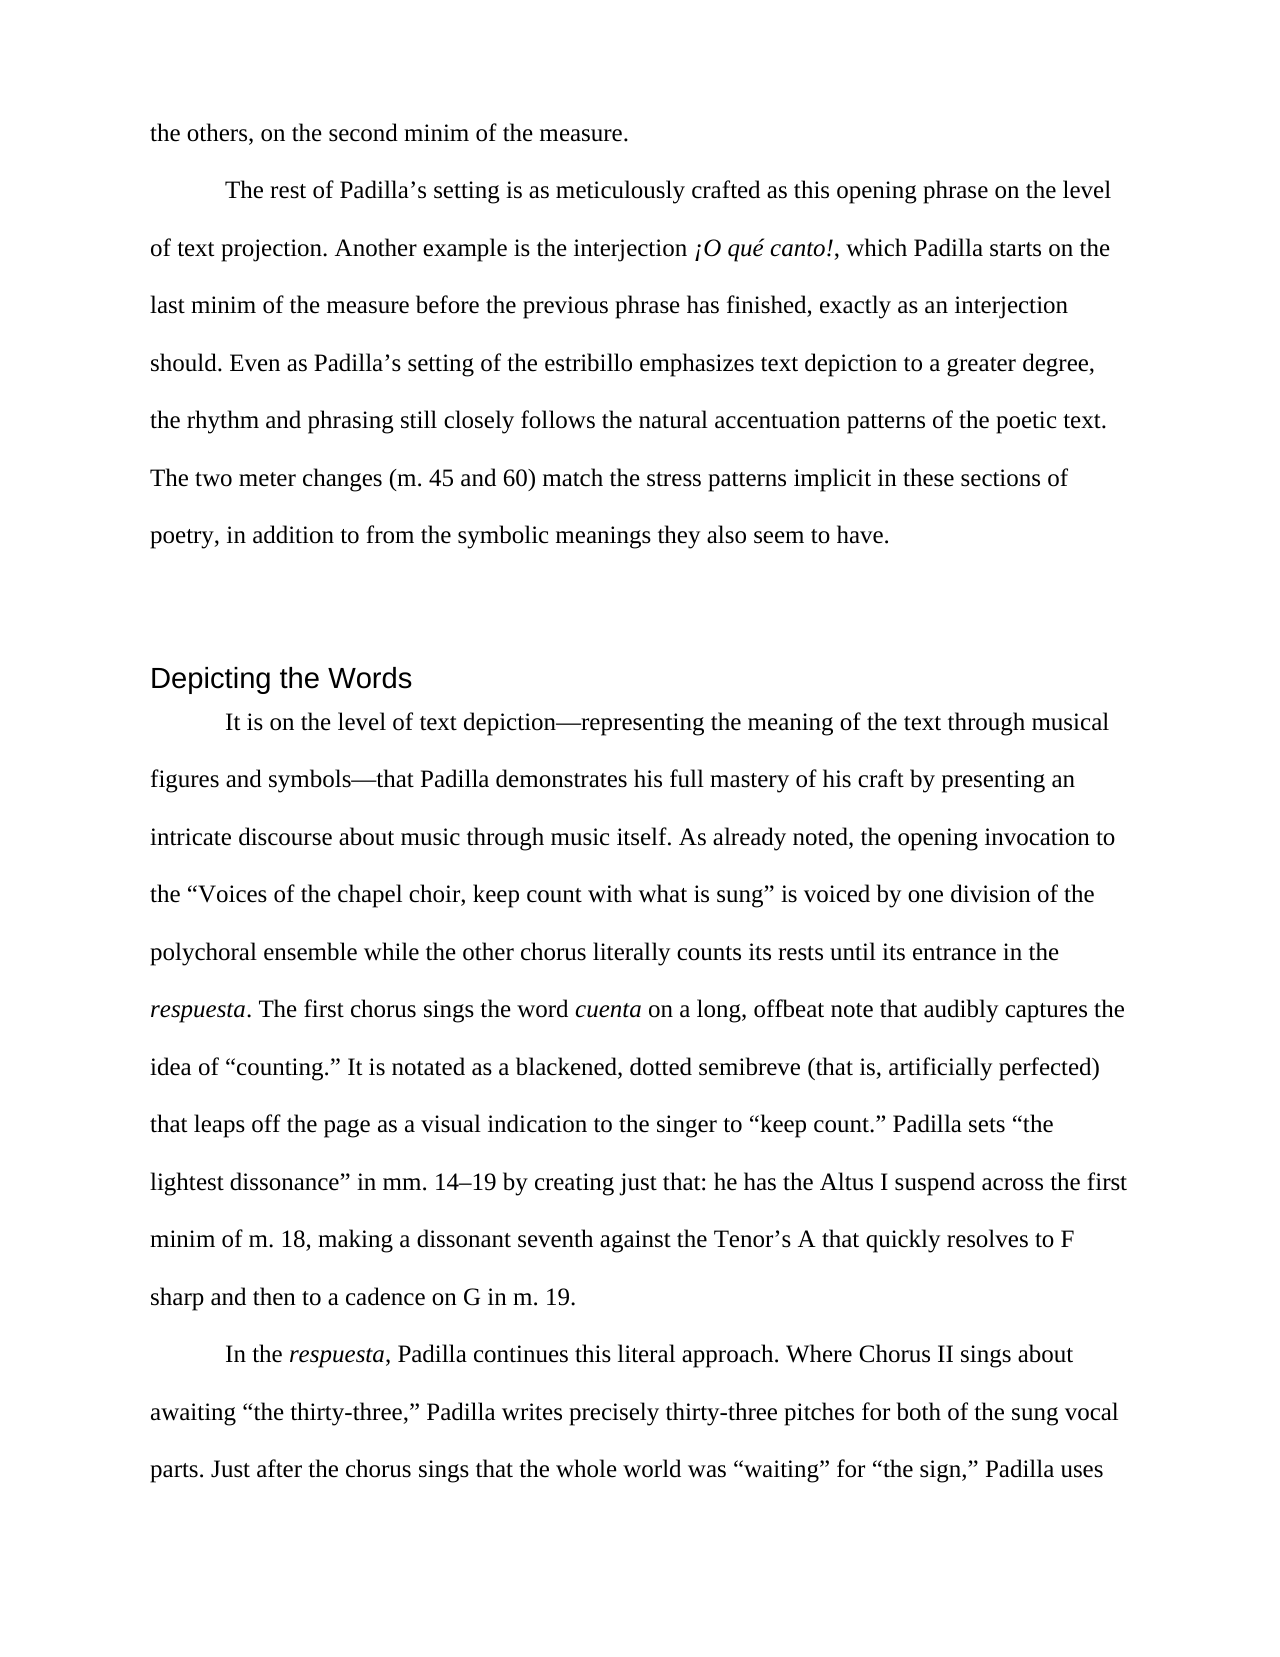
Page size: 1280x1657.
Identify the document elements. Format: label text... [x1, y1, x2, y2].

text The rest of Padilla’s setting is as meticulously crafted as this opening phrase on the level of text projection. Another example is the interjection ¡O qué canto!, which Padilla starts on the last minim of the measure before the previous phrase has finished, exactly as an interjection should. Even as Padilla’s setting of the estribillo emphasizes text depiction to a greater degree, the rhythm and phrasing still closely follows the natural accentuation patterns of the poetic text. The two meter changes (m. 45 and 60) match the stress patterns implicit in these sections of poetry, in addition to from the symbolic meanings they also seem to have. [150, 176, 1130, 549]
text It is on the level of text depiction—representing the meaning of the text through musical figures and symbols—that Padilla demonstrates his full mastery of his craft by presenting an intricate discourse about music through music itself. As already noted, the opening invocation to the “Voices of the chapel choir, keep count with what is sung” is voiced by one division of the polychoral ensemble while the other chorus literally counts its rests until its entrance in the respuesta. The first chorus sings the word cuenta on a long, offbeat note that audibly captures the idea of “counting.” It is notated as a blackened, dotted semibreve (that is, artificially perfected) that leaps off the page as a visual indication to the singer to “keep count.” Padilla sets “the lightest dissonance” in mm. 14–19 by creating just that: he has the Altus I suspend across the first minim of m. 18, making a dissonant seventh against the Tenor’s A that quickly resolves to F sharp and then to a cadence on G in m. 19. [150, 707, 1130, 1310]
text the others, on the second minim of the measure. [150, 118, 1130, 147]
subtitle Depicting the Words [150, 661, 1130, 694]
text In the respuesta, Padilla continues this literal approach. Where Chorus II sings about awaiting “the thirty-three,” Padilla writes precisely thirty-three pitches for both of the sung vocal parts. Just after the chorus sings that the whole world was “waiting” for “the sign,” Padilla uses [150, 1339, 1130, 1483]
